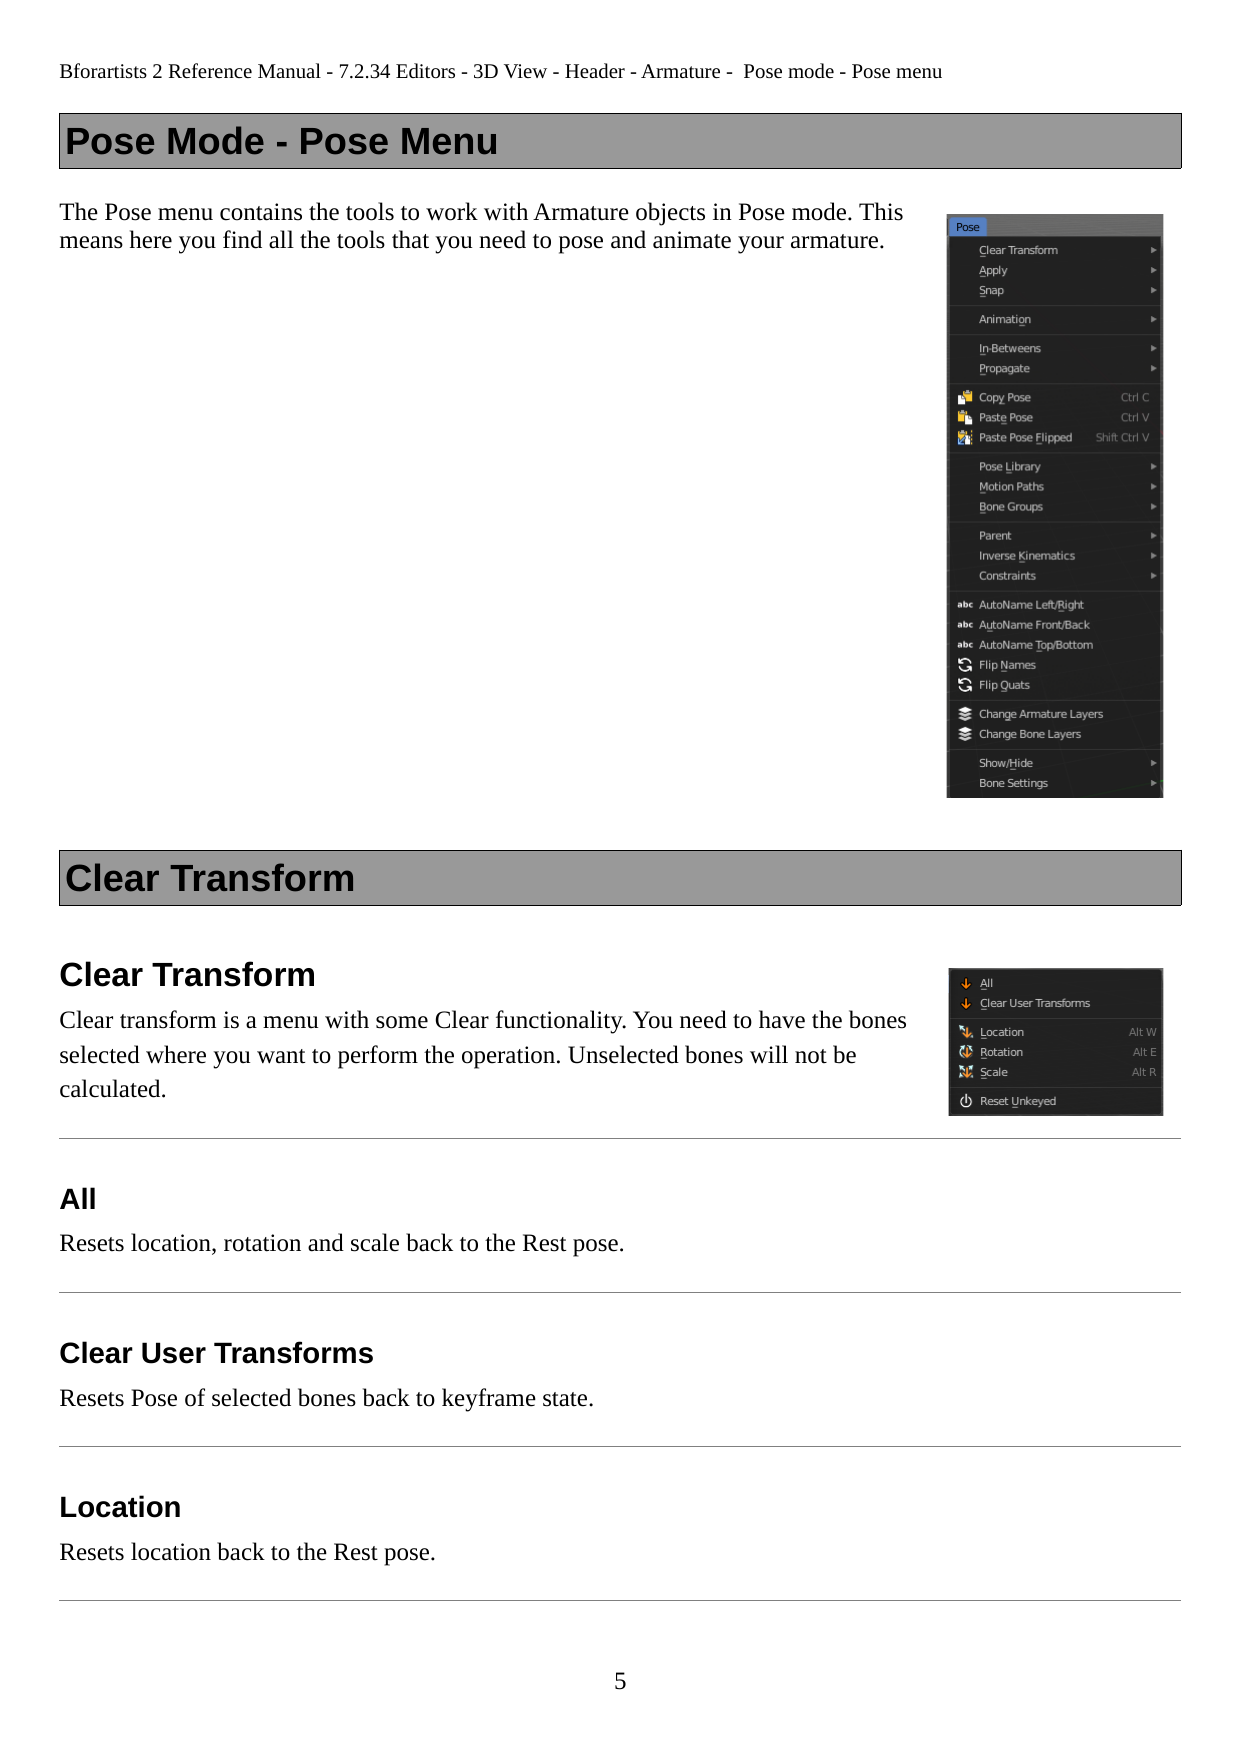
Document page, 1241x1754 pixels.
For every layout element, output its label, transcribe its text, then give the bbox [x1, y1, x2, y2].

table_header Pose Mode - Pose Menu [60, 114, 1181, 168]
picture [946, 214, 1164, 798]
text Resets Pose of selected bones back to keyframe state. [59, 1383, 1181, 1411]
subtitle Clear Transform [59, 954, 1181, 993]
table_header Clear Transform [60, 851, 1181, 905]
picture [948, 968, 1164, 1116]
text The Pose menu contains the tools to work with Armature objects in Pose mode. This means here you find all the tools that you need to pose and animate your armature. [59, 197, 1181, 254]
subtitle Location [59, 1490, 1181, 1524]
subtitle All [59, 1182, 1181, 1216]
text Resets location, rotation and scale back to the Rest pose. [59, 1228, 1181, 1257]
text Clear transform is a menu with some Clear functionality. You need to have the bones selected where you want to perform the operation. Unselected bones will not be calculated. [59, 1006, 948, 1103]
subtitle Clear User Transforms [59, 1336, 1181, 1370]
text Resets location back to the Rest pose. [59, 1537, 1181, 1565]
